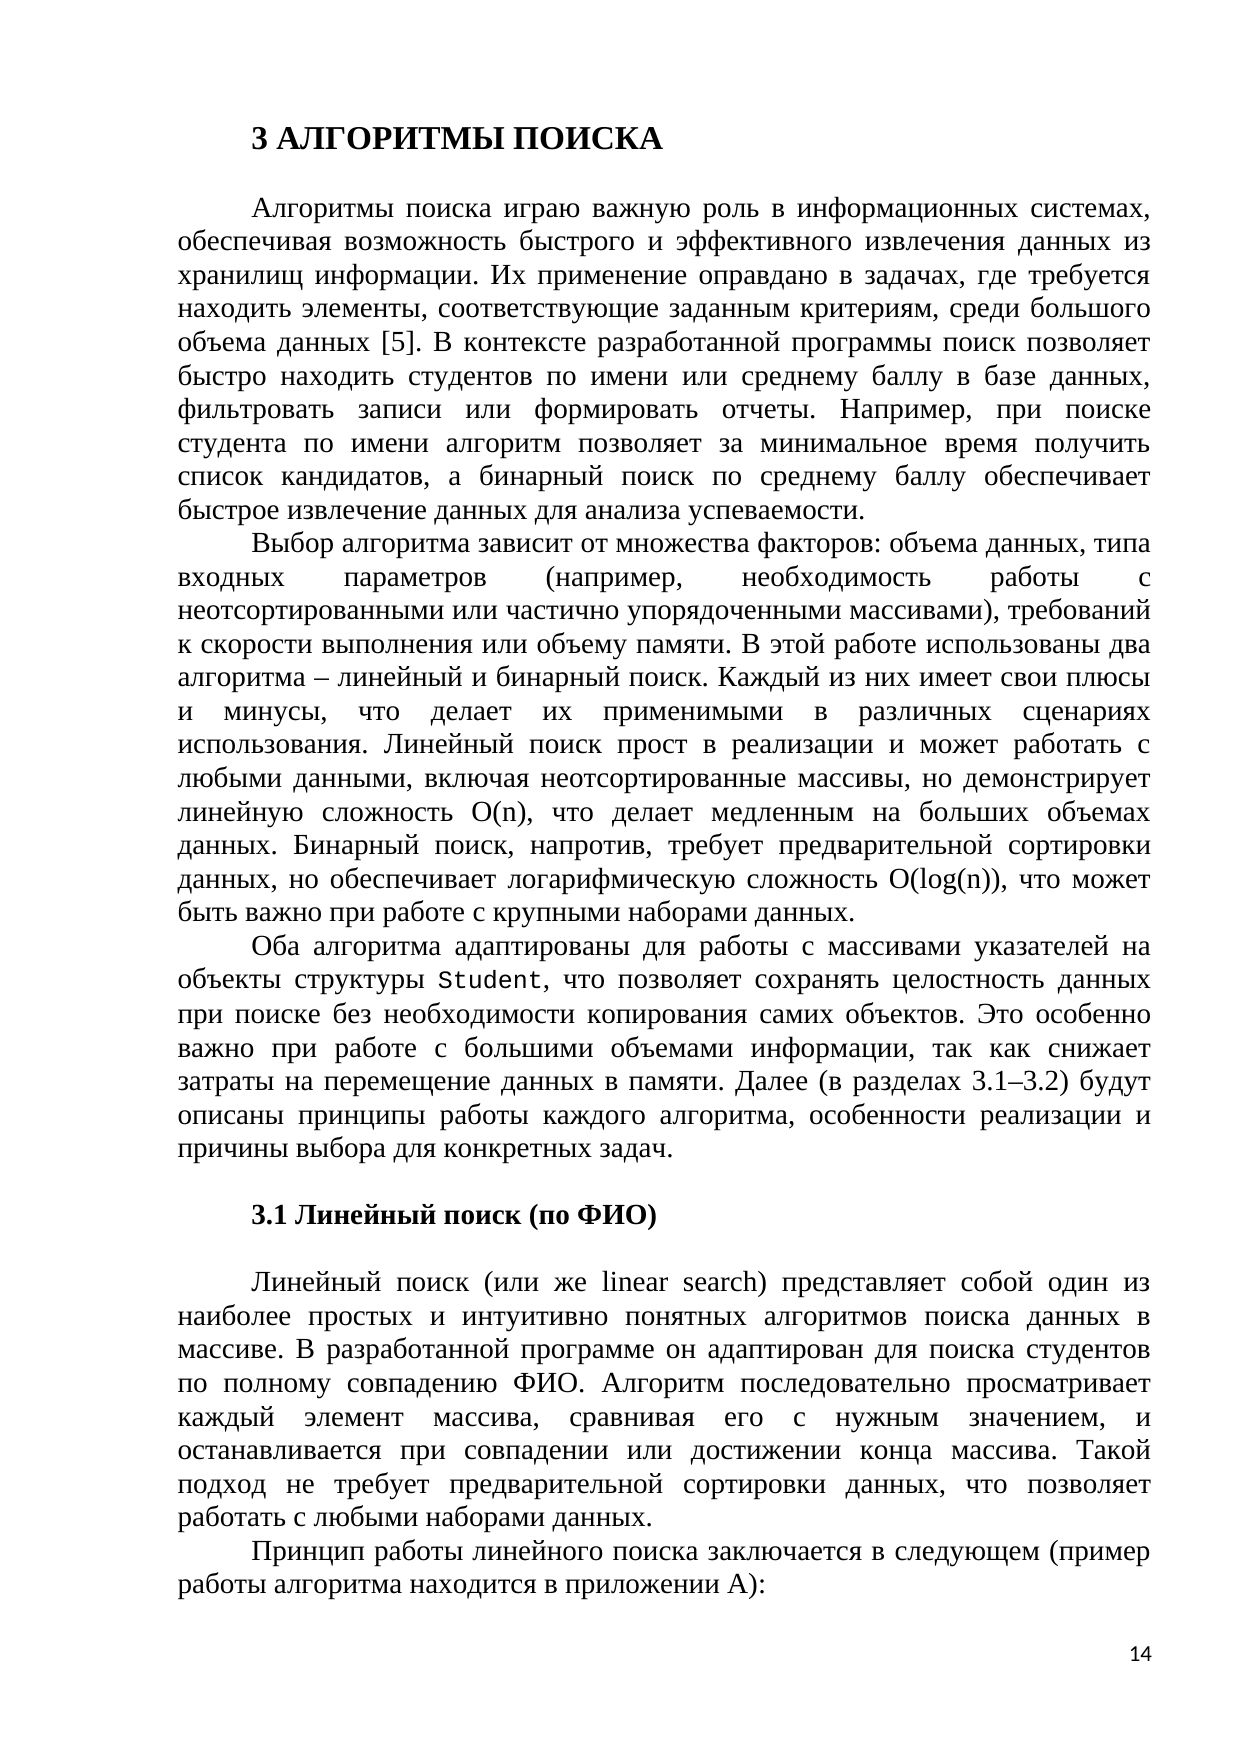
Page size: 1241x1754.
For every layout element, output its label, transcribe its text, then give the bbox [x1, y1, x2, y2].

text Линейный поиск (или же linear search) представляет собой один из наиболее простых и интуитивно понятных алгоритмов поиска данных в массиве. В разработанной программе он адаптирован для поиска студентов по полному совпадению ФИО. Алгоритм последовательно просматривает каждый элемент массива, сравнивая его с нужным значением, и останавливается при совпадении или достижении конца массива. Такой подход не требует предварительной сортировки данных, что позволяет работать с любыми наборами данных. [177, 1264, 1152, 1533]
text Выбор алгоритма зависит от множества факторов: объема данных, типа входных параметров (например, необходимость работы с неотсортированными или частично упорядоченными массивами), требований к скорости выполнения или объему памяти. В этой работе использованы два алгоритма – линейный и бинарный поиск. Каждый из них имеет свои плюсы и минусы, что делает их применимыми в различных сценариях использования. Линейный поиск прост в реализации и может работать с любыми данными, включая неотсортированные массивы, но демонстрирует линейную сложность O(n), что делает медленным на больших объемах данных. Бинарный поиск, напротив, требует предварительной сортировки данных, но обеспечивает логарифмическую сложность O(log(n)), что может быть важно при работе с крупными наборами данных. [177, 525, 1152, 928]
text Алгоритмы поиска играю важную роль в информационных системах, обеспечивая возможность быстрого и эффективного извлечения данных из хранилищ информации. Их применение оправдано в задачах, где требуется находить элементы, соответствующие заданным критериям, среди большого объема данных [5]. В контексте разработанной программы поиск позволяет быстро находить студентов по имени или среднему баллу в базе данных, фильтровать записи или формировать отчеты. Например, при поиске студента по имени алгоритм позволяет за минимальное время получить список кандидатов, а бинарный поиск по среднему баллу обеспечивает быстрое извлечение данных для анализа успеваемости. [177, 190, 1152, 525]
subtitle 3 Алгоритмы поиска [251, 118, 1152, 156]
text Принцип работы линейного поиска заключается в следующем (пример работы алгоритма находится в приложении А): [177, 1533, 1152, 1600]
text Оба алгоритма адаптированы для работы с массивами указателей на объекты структуры Student, что позволяет сохранять целостность данных при поиске без необходимости копирования самих объектов. Это особенно важно при работе с большими объемами информации, так как снижает затраты на перемещение данных в памяти. Далее (в разделах 3.1–3.2) будут описаны принципы работы каждого алгоритма, особенности реализации и причины выбора для конкретных задач. [177, 928, 1152, 1164]
subtitle 3.1 Линейный поиск (по ФИО) [251, 1197, 1152, 1231]
